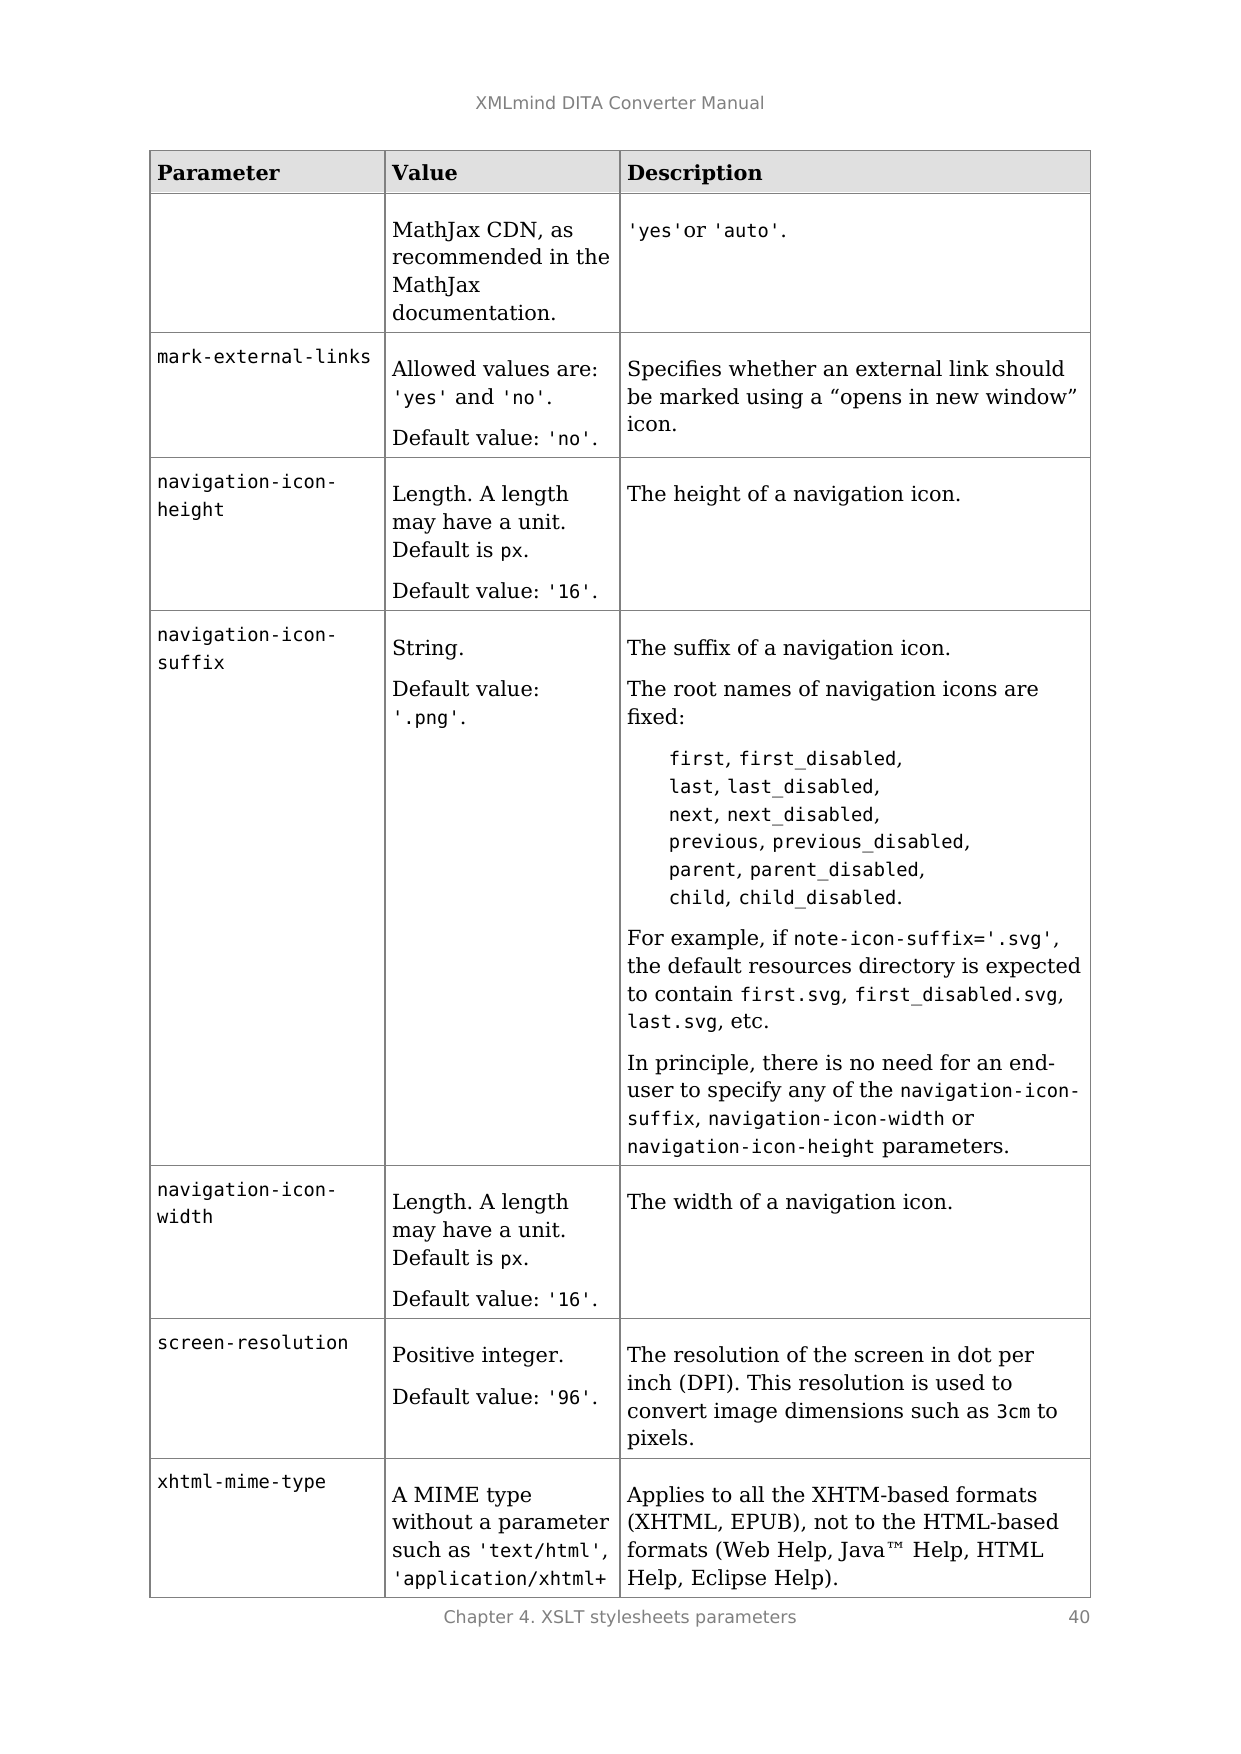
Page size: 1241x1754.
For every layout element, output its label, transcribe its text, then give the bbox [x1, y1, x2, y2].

table_cell The suffix of a navigation icon. The root names of navigation icons are fixed: first, first_disabled, last, last_disabled, next, next_disabled, previous, previous_disabled, parent, parent_disabled, child, child_disabled. For example, if note-icon-suffix='.svg', the default resources directory is expected to contain first.svg, first_disabled.svg, last.svg, etc. In principle, there is no need for an end-user to specify any of the navigation-icon-suffix, navigation-icon-width or navigation-icon-height parameters. [621, 611, 1090, 1165]
table_cell Length. A length may have a unit. Default is px. Default value: '16'. [386, 1166, 619, 1318]
table_header Value [386, 151, 619, 192]
table_header Description [621, 151, 1090, 192]
table_cell Allowed values are: 'yes' and 'no'. Default value: 'no'. [386, 333, 619, 457]
table_cell String. Default value: '.png'. [386, 611, 619, 1165]
table_cell MathJax CDN, as recommended in the MathJax documentation. [386, 194, 619, 332]
table_cell The width of a navigation icon. [621, 1166, 1090, 1318]
table_cell mark-external-links [151, 333, 384, 457]
table_cell Specifies whether an external link should be marked using a “opens in new window” icon. [621, 333, 1090, 457]
table_cell navigation-icon-height [151, 458, 384, 610]
table_cell navigation-icon-suffix [151, 611, 384, 1165]
table_cell screen-resolution [151, 1319, 384, 1457]
table_cell The resolution of the screen in dot per inch (DPI). This resolution is used to convert image dimensions such as 3cm to pixels. [621, 1319, 1090, 1457]
table_cell 'yes'or 'auto'. [621, 194, 1090, 332]
table_cell The height of a navigation icon. [621, 458, 1090, 610]
table_cell [151, 194, 384, 332]
table_cell Applies to all the XHTM-based formats (XHTML, EPUB), not to the HTML-based formats (Web Help, Java™ Help, HTML Help, Eclipse Help). [621, 1459, 1090, 1597]
table_cell xhtml-mime-type [151, 1459, 384, 1597]
table_cell A MIME type without a parameter such as 'text/html', 'application/xhtml+ [386, 1459, 619, 1597]
table_header Parameter [151, 151, 384, 192]
table_cell navigation-icon-width [151, 1166, 384, 1318]
table_cell Length. A length may have a unit. Default is px. Default value: '16'. [386, 458, 619, 610]
table_cell Positive integer. Default value: '96'. [386, 1319, 619, 1457]
